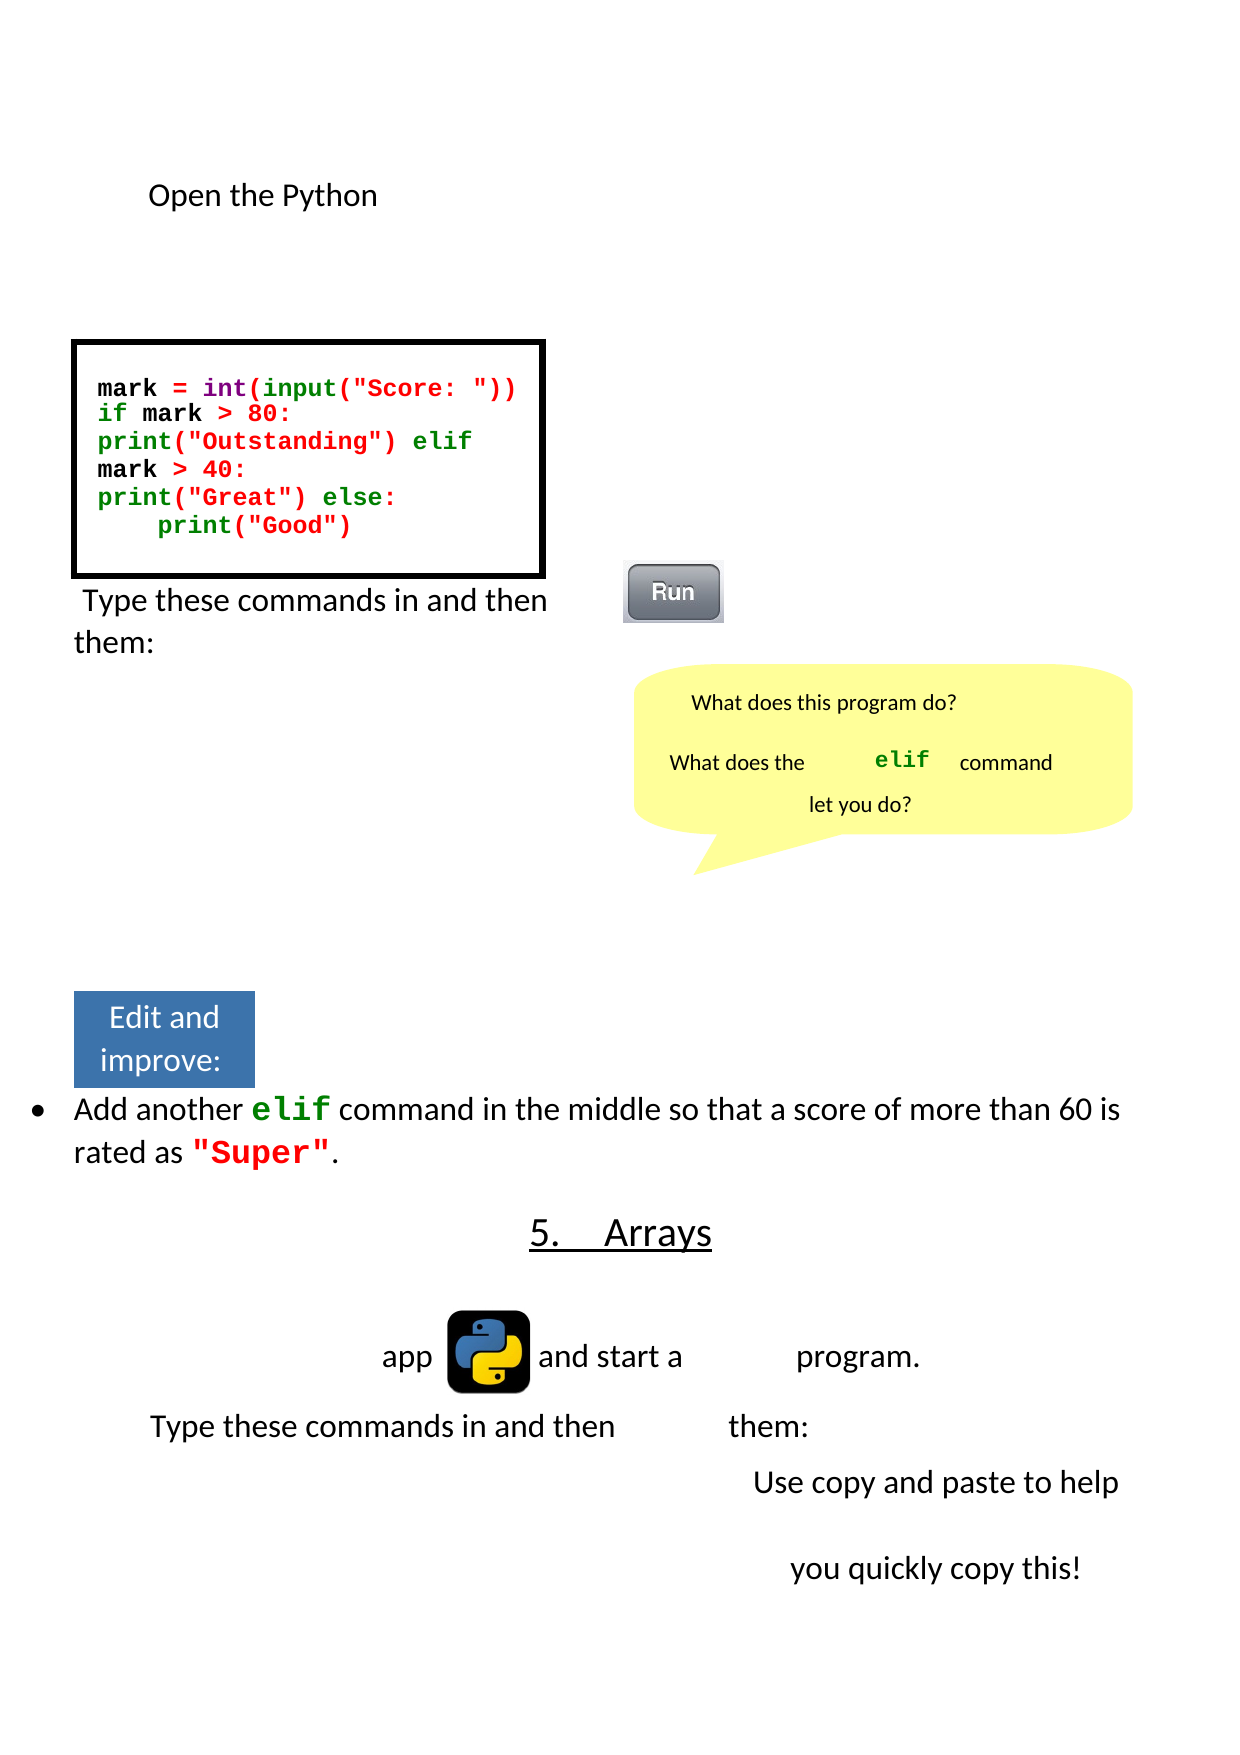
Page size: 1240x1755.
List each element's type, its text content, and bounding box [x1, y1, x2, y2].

table_header mark = int(input("Score: ")) if mark > 80: print("Outstanding") elif mark > 40: print("Great") else: print("Good") [77, 345, 539, 573]
text you quickly copy this! [75, 1547, 1090, 1588]
text Use copy and paste to help [75, 1461, 1127, 1502]
text Type these commands in and then them: [74, 579, 1177, 662]
text Type these commands in and then them: [150, 1405, 1141, 1446]
text and start a program. [532, 1334, 1177, 1375]
list Add another elif command in the middle so that a score of more than 60 is rated as "Super". [29, 1088, 1128, 1174]
subtitle Arrays [74, 1206, 1177, 1257]
text app [126, 1334, 446, 1375]
table_header Edit and improve: [74, 991, 255, 1088]
